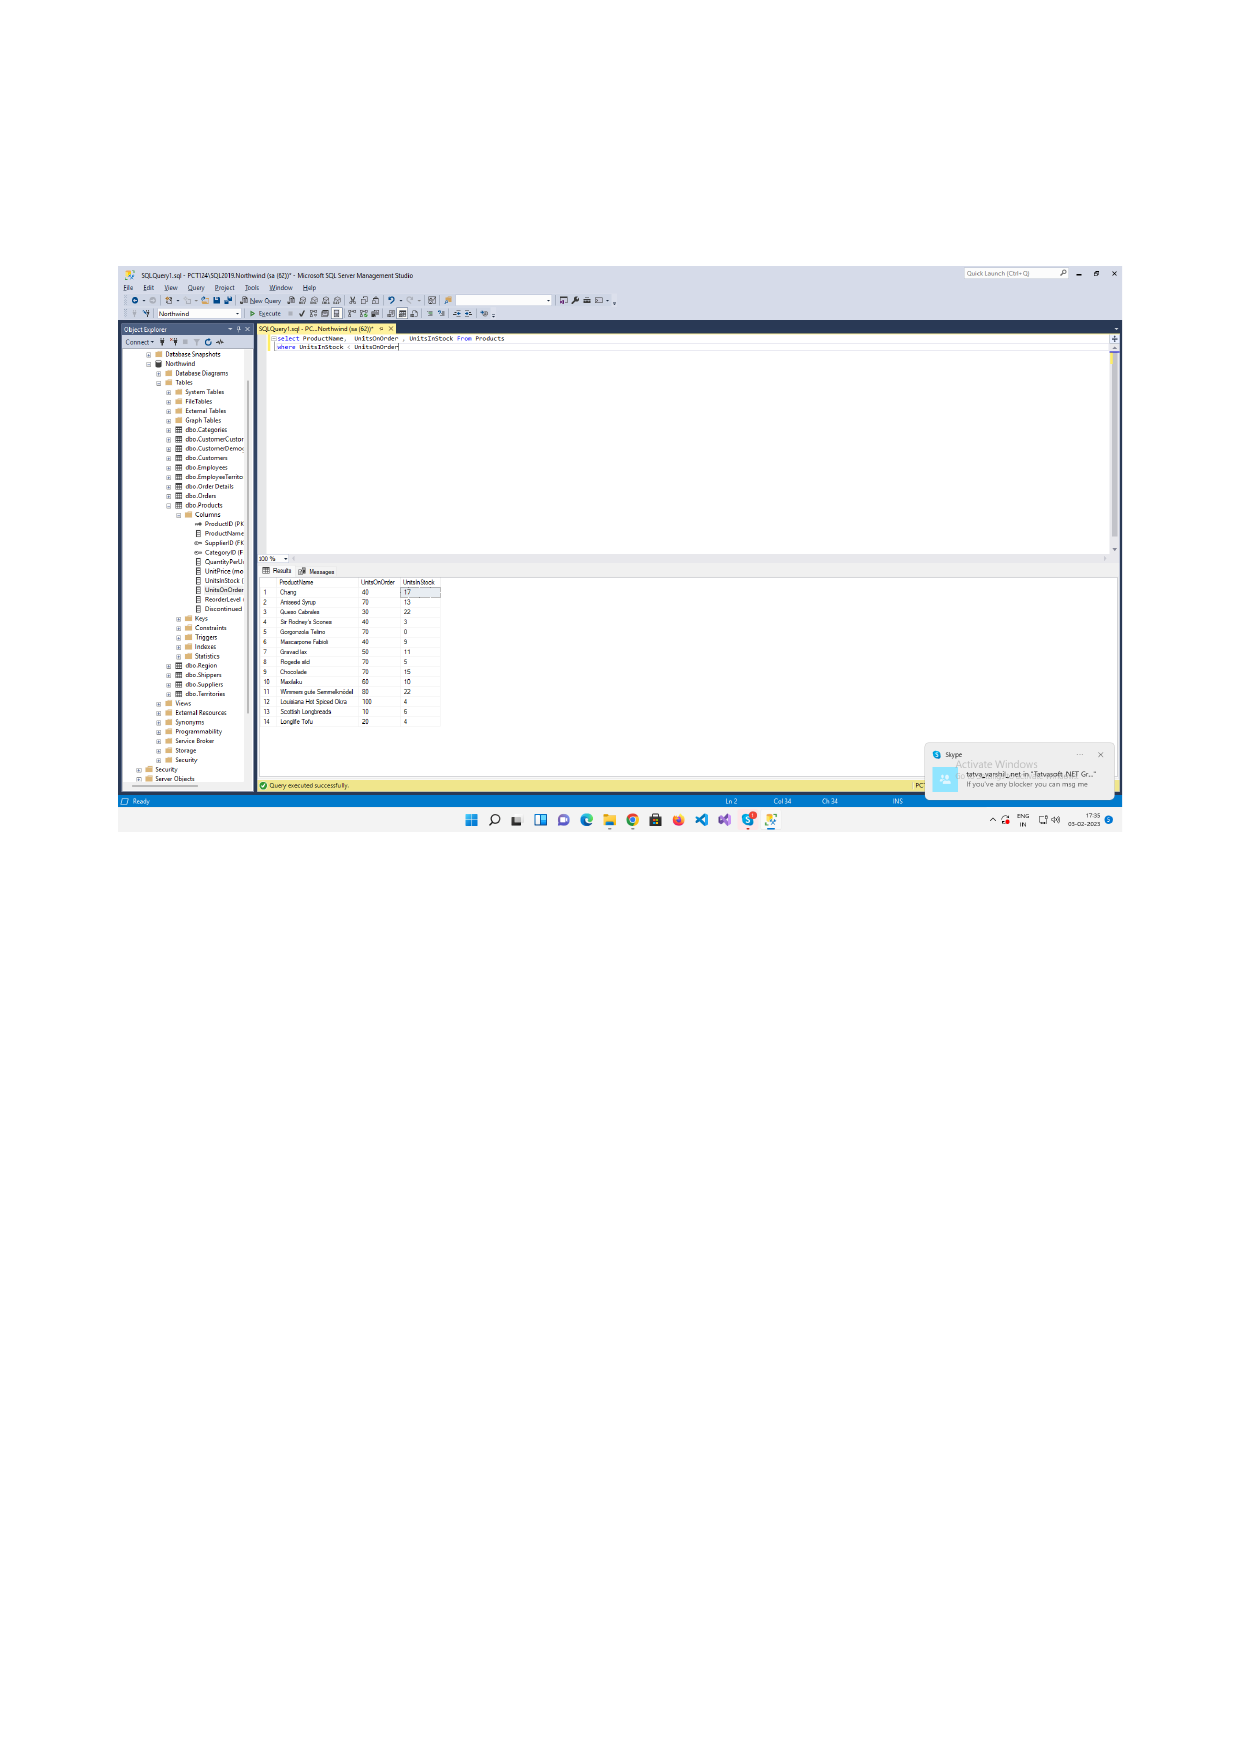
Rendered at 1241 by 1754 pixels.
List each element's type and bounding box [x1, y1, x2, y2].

picture [118, 266, 1123, 832]
